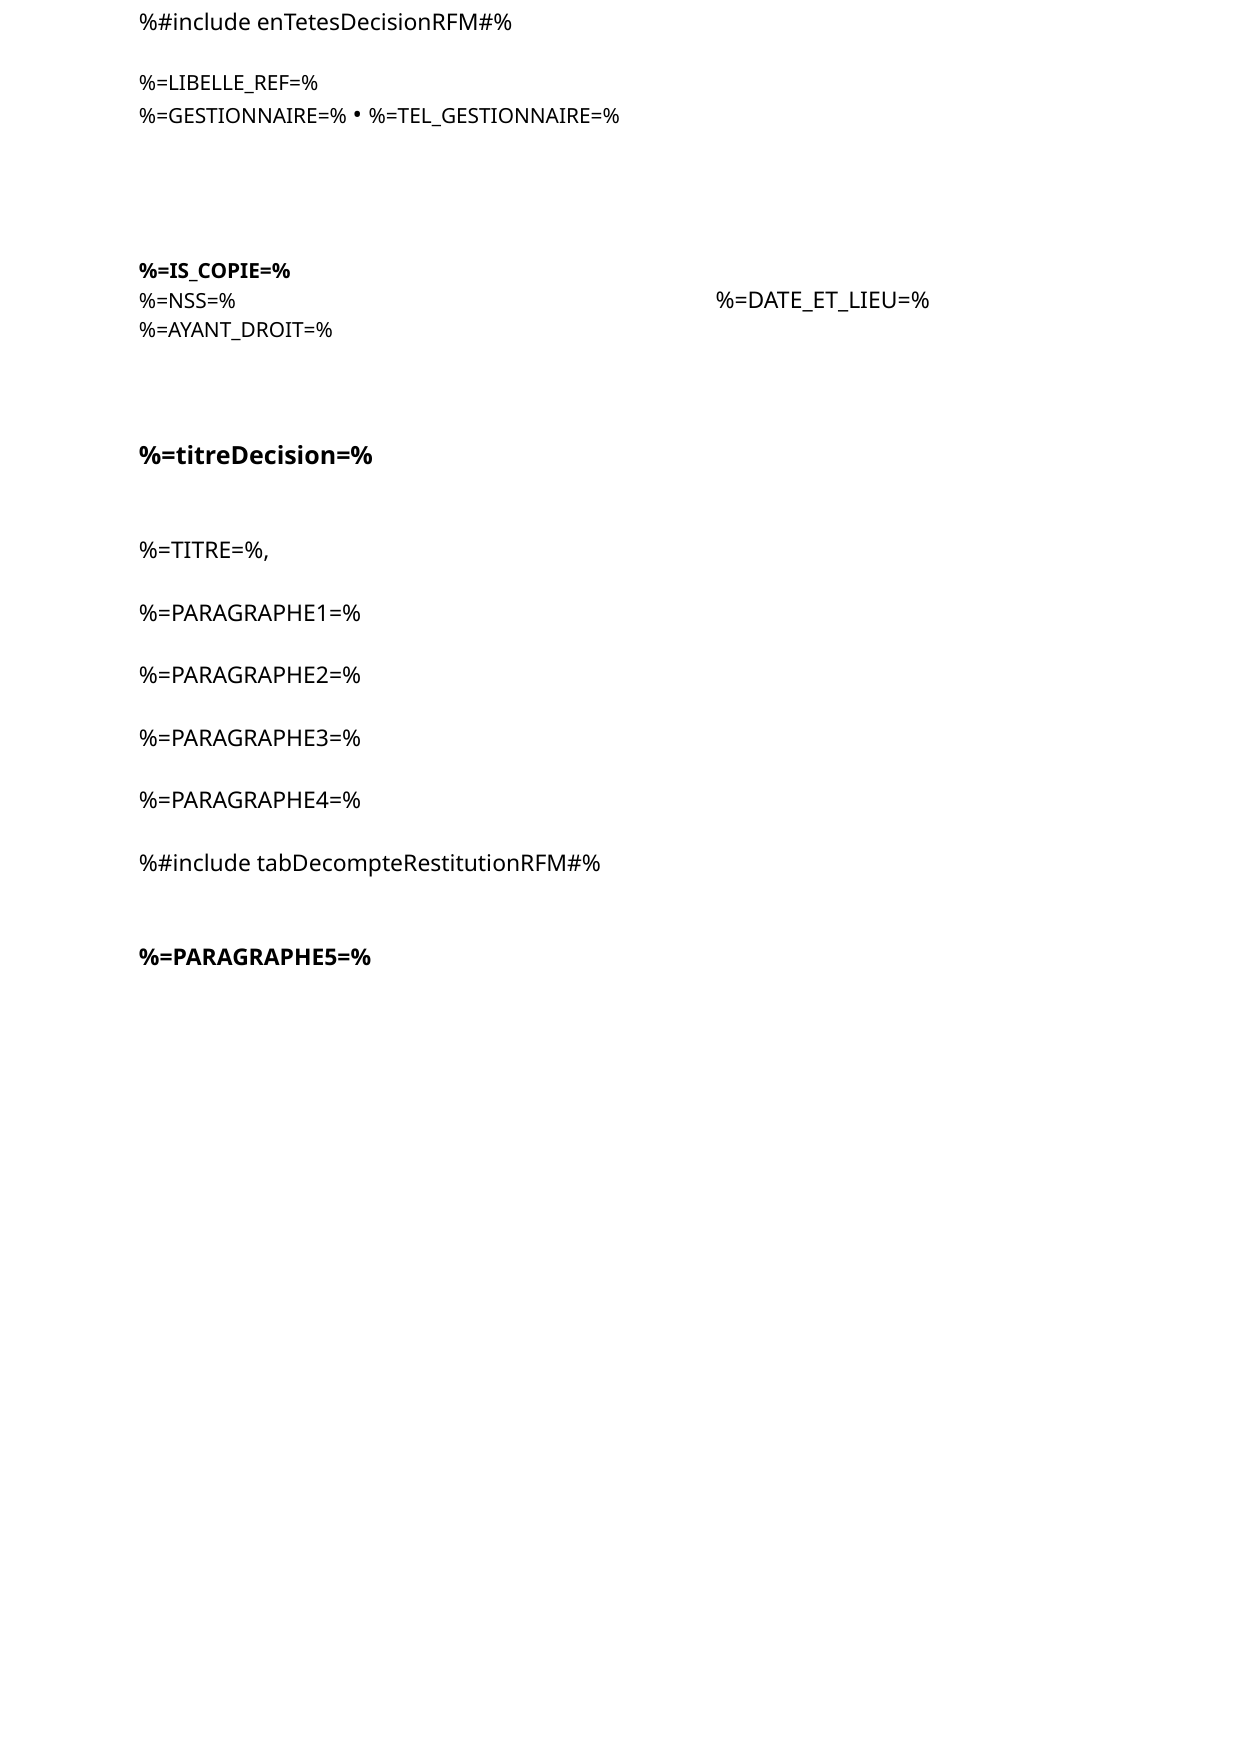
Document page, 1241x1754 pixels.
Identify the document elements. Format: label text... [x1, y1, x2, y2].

text %#include enTetesDecisionRFM#% [139, 6, 1123, 37]
text %=PARAGRAPHE5=% [139, 941, 1123, 972]
text %=titreDecision=% [139, 438, 1123, 472]
text %=PARAGRAPHE2=% [139, 659, 1123, 691]
text %=PARAGRAPHE3=% [139, 722, 1123, 753]
text %=NSS=% %=DATE_ET_LIEU=% [139, 284, 1123, 316]
text %=PARAGRAPHE1=% [139, 597, 1123, 628]
text %=AYANT_DROIT=% [139, 316, 1123, 344]
text %=TITRE=%, [139, 534, 1123, 566]
text %=IS_COPIE=% [139, 256, 1123, 284]
text %=GESTIONNAIRE=% • %=TEL_GESTIONNAIRE=% [139, 97, 1123, 131]
text %=LIBELLE_REF=% [139, 68, 1123, 97]
text %=PARAGRAPHE4=% [139, 784, 1123, 816]
text %#include tabDecompteRestitutionRFM#% [139, 847, 1123, 878]
